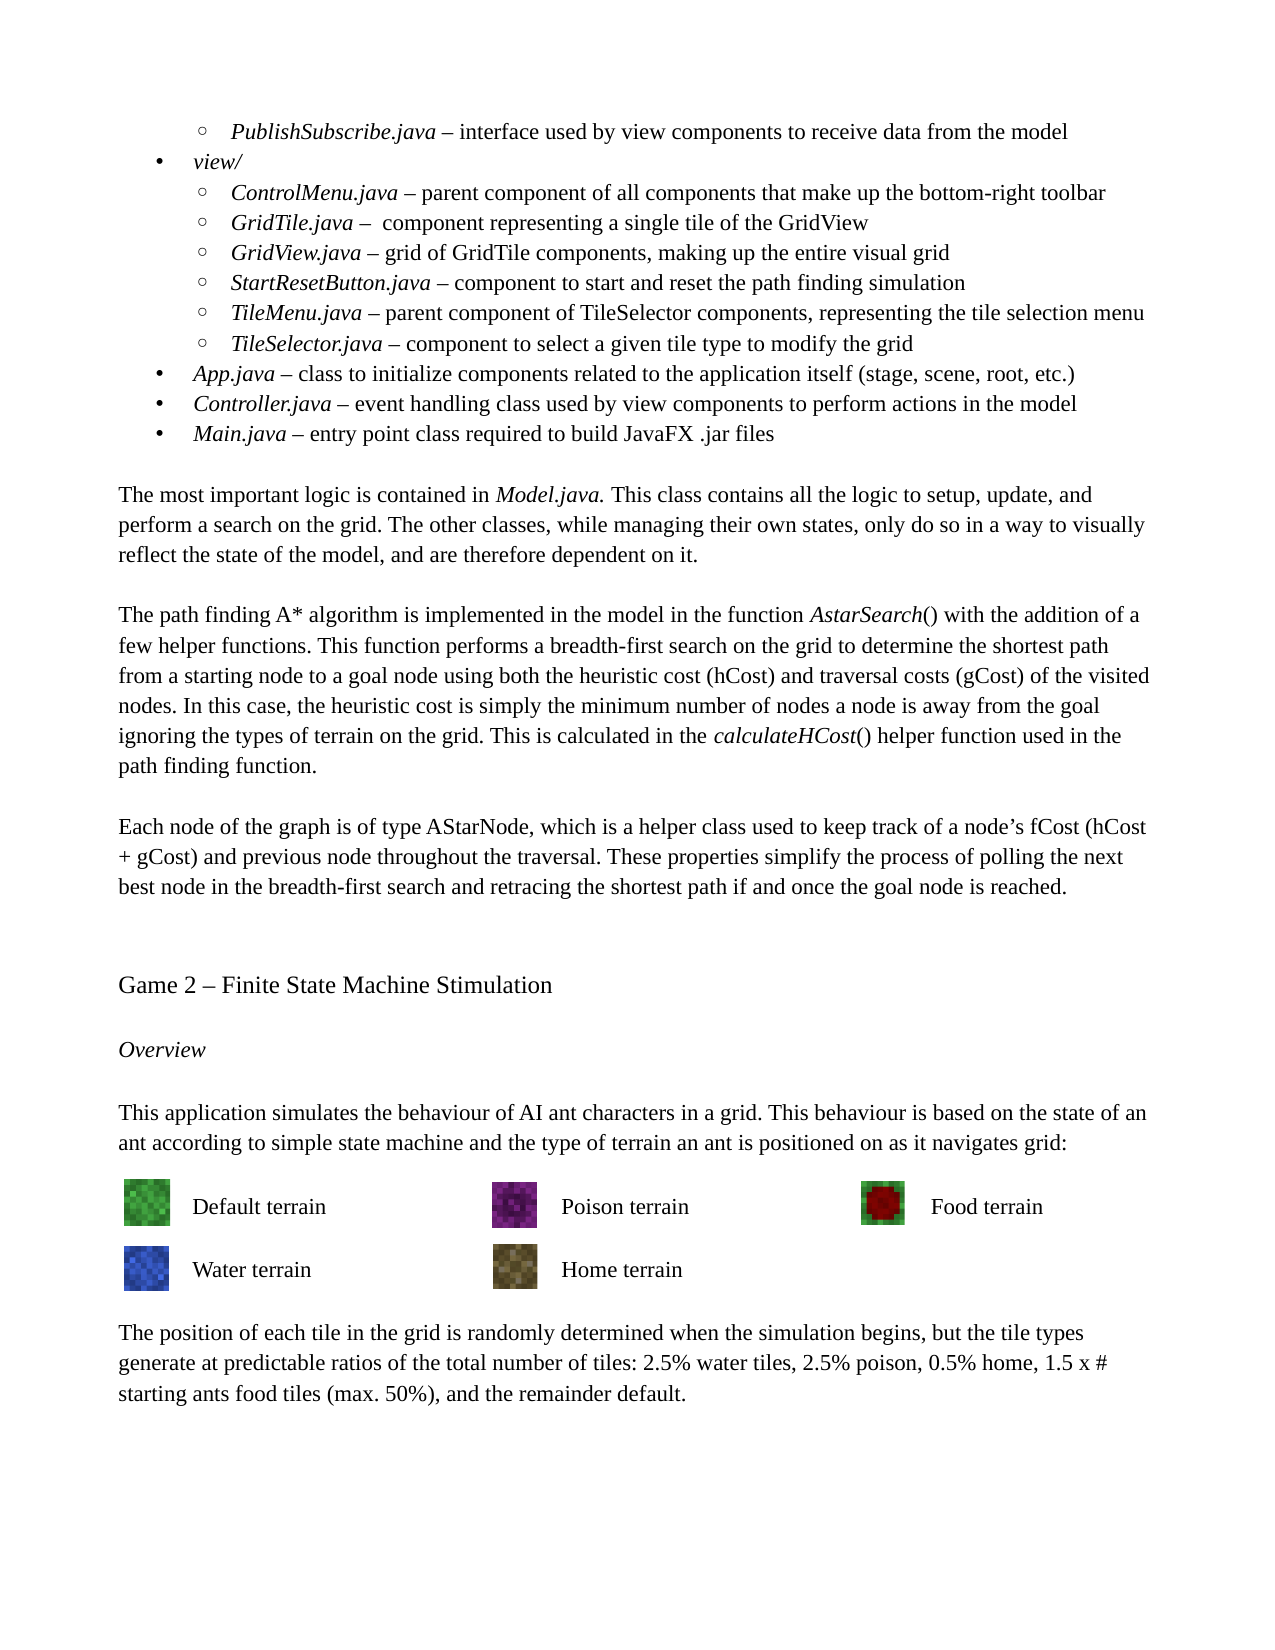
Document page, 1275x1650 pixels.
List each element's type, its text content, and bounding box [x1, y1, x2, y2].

picture [124, 1246, 169, 1291]
list ControlMenu.java – parent component of all components that make up the bottom-right toolbar [193, 178, 1157, 205]
list Controller.java – event handling class used by view components to perform actions in the model [156, 390, 1157, 416]
list TileSelector.java – component to select a given tile type to modify the grid [193, 329, 1157, 356]
list GridTile.java – component representing a single tile of the GridView [193, 209, 1157, 235]
list StartResetButton.java – component to start and reset the path finding simulation [193, 269, 1157, 296]
text Each node of the graph is of type AStarNode, which is a helper class used to keep track of a node’s fCost (hCost + gCost) and previous node throughout the traversal. These properties simplify the process of polling the next best node in the breadth-first search and retracing the shortest path if and once the goal node is reached. [118, 813, 1157, 933]
picture [861, 1181, 905, 1225]
text The position of each tile in the grid is randomly determined when the simulation begins, but the tile types generate at predictable ratios of the total number of tiles: 2.5% water tiles, 2.5% poison, 0.5% home, 1.5 x # starting ants food tiles (max. 50%), and the remainder default. [118, 1319, 1157, 1406]
list App.java – class to initialize components related to the application itself (stage, scene, root, etc.) [156, 360, 1157, 386]
list TileMenu.java – parent component of TileSelector components, representing the tile selection menu [193, 299, 1157, 326]
text Water terrain [169, 1256, 493, 1282]
text The most important logic is contained in Model.java. This class contains all the logic to setup, update, and perform a search on the grid. The other classes, while managing their own states, only do so in a way to visually reflect the state of the model, and are therefore dependent on it. [118, 481, 1157, 567]
text Poison terrain [537, 1193, 861, 1219]
picture [124, 1179, 171, 1226]
list GridView.java – grid of GridTile components, making up the entire visual grid [193, 239, 1157, 265]
text Game 2 – Finite State Machine Stimulation Overview [118, 970, 1157, 1062]
text Home terrain [538, 1256, 1157, 1282]
list Main.java – entry point class required to build JavaFX .jar files [156, 420, 1157, 447]
text The path finding A* algorithm is implemented in the model in the function AstarSearch() with the addition of a few helper functions. This function performs a breadth-first search on the grid to determine the shortest path from a starting node to a goal node using both the heuristic cost (hCost) and traversal costs (gCost) of the visited nodes. In this case, the heuristic cost is simply the minimum number of nodes a node is away from the goal ignoring the types of terrain on the grid. This is calculated in the calculateHCost() helper function used in the path finding function. [118, 601, 1157, 779]
text This application simulates the behaviour of AI ant characters in a grid. This behaviour is based on the state of an ant according to simple state machine and the type of terrain an ant is positioned on as it navigates grid: [118, 1099, 1157, 1188]
picture [492, 1182, 537, 1228]
list view/ [156, 148, 1157, 175]
text Food terrain [905, 1193, 1157, 1219]
list PublishSubscribe.java – interface used by view components to receive data from the model [193, 118, 1157, 144]
picture [493, 1244, 538, 1289]
text Default terrain [171, 1193, 492, 1219]
